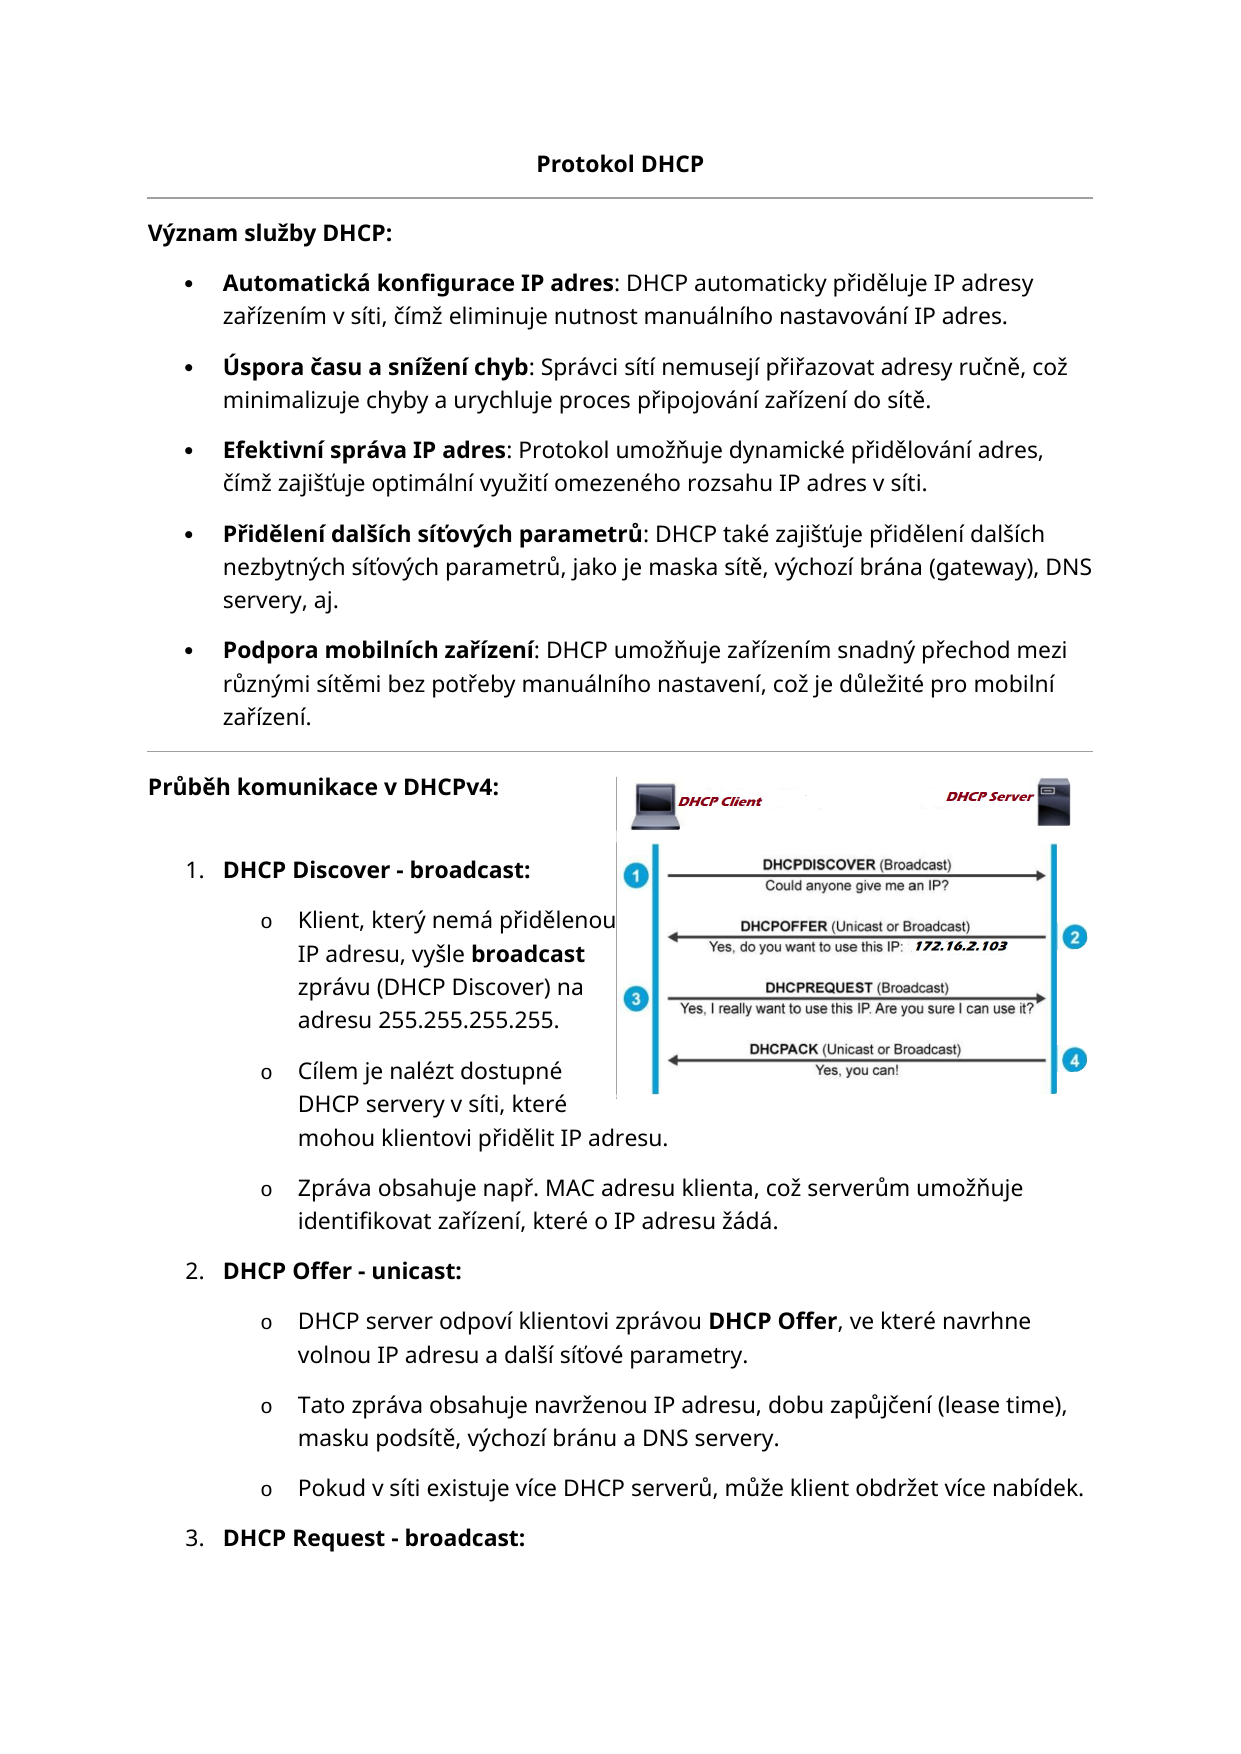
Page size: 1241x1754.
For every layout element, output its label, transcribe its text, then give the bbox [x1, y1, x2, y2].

list DHCP Offer - unicast: [185, 1255, 1093, 1286]
list [1057, 854, 1093, 885]
text Protokol DHCP [148, 148, 1093, 179]
list Přidělení dalších síťových parametrů: DHCP také zajišťuje přidělení dalších nezbytných síťových parametrů, jako je maska sítě, výchozí brána (gateway), DNS servery, aj. [185, 517, 1093, 616]
text Význam služby DHCP: [148, 217, 1093, 248]
list DHCP Discover - broadcast: [185, 854, 616, 885]
list DHCP Request - broadcast: [185, 1522, 1093, 1554]
list Automatická konfigurace IP adres: DHCP automaticky přiděluje IP adresy zařízením v síti, čímž eliminuje nutnost manuálního nastavování IP adres. [185, 267, 1093, 332]
list Úspora času a snížení chyb: Správci sítí nemusejí přiřazovat adresy ručně, což minimalizuje chyby a urychluje proces připojování zařízení do sítě. [185, 350, 1093, 415]
list Zpráva obsahuje např. MAC adresu klienta, což serverům umožňuje identifikovat zařízení, které o IP adresu žádá. [260, 1172, 1093, 1236]
list Cílem je nalézt dostupné DHCP servery v síti, které mohou klientovi přidělit IP adresu. [260, 1054, 1093, 1153]
list DHCP server odpoví klientovi zprávou DHCP Offer, ve které navrhne volnou IP adresu a další síťové parametry. [260, 1305, 1093, 1370]
list Klient, který nemá přidělenou IP adresu, vyšle broadcast zprávu (DHCP Discover) na adresu 255.255.255.255. [260, 904, 616, 1036]
list [1057, 904, 1093, 1036]
text Průběh komunikace v DHCPv4: [148, 771, 1093, 835]
list Podpora mobilních zařízení: DHCP umožňuje zařízením snadný přechod mezi různými sítěmi bez potřeby manuálního nastavení, což je důležité pro mobilní zařízení. [185, 634, 1093, 733]
list Pokud v síti existuje více DHCP serverů, může klient obdržet více nabídek. [260, 1472, 1093, 1503]
list Tato zpráva obsahuje navrženou IP adresu, dobu zapůjčení (lease time), masku podsítě, výchozí bránu a DNS servery. [260, 1389, 1093, 1453]
list Efektivní správa IP adres: Protokol umožňuje dynamické přidělování adres, čímž zajišťuje optimální využití omezeného rozsahu IP adres v síti. [185, 434, 1093, 499]
